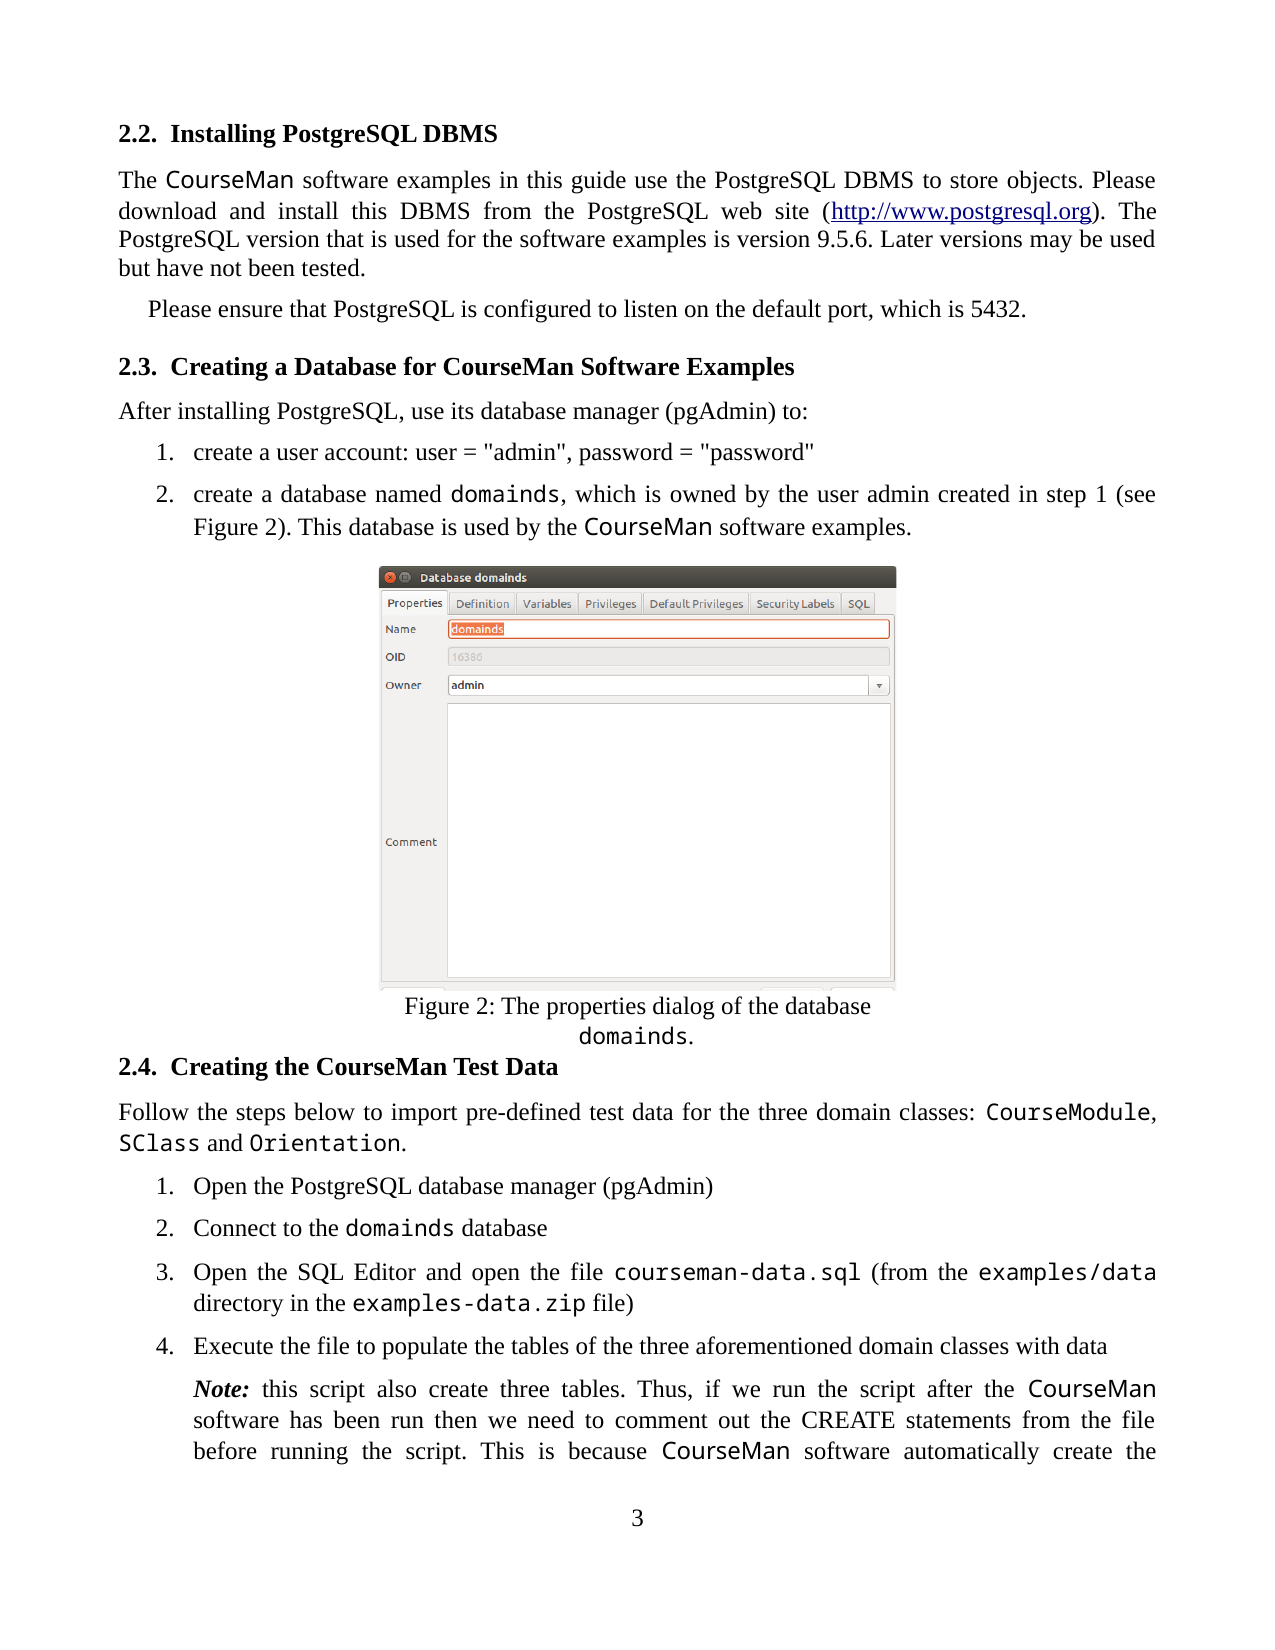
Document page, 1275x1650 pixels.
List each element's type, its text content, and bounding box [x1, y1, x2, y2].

text Follow the steps below to import pre-defined test data for the three domain classes: CourseModule, SClass and Orientation. [118, 1096, 1157, 1158]
list create a database named domainds, which is owned by the user admin created in step 1 (see Figure 2). This database is used by the CourseMan software examples. [156, 478, 1157, 542]
list create a user account: user = "admin", password = "password" [156, 437, 1157, 466]
list Execute the file to populate the tables of the three aforementioned domain classes with data [156, 1331, 1157, 1359]
list Note: this script also create three tables. Thus, if we run the script after the CourseMan software has been run then we need to comment out the CREATE statements from the file before running the script. This is because CourseMan software automatically create the [156, 1372, 1157, 1466]
text The CourseMan software examples in this guide use the PostgreSQL DBMS to store objects. Please download and install this DBMS from the PostgreSQL web site (http://www.postgresql.org). The PostgreSQL version that is used for the software examples is version 9.5.6. Later versions may be used but have not been tested. [118, 163, 1157, 282]
subtitle [379, 554, 896, 566]
list Open the PostgreSQL database manager (pgAdmin) [156, 1171, 1157, 1199]
subtitle Creating the CourseMan Test Data [118, 569, 1157, 1081]
text Figure 2: The properties dialog of the database domainds. [379, 991, 896, 1051]
list Open the SQL Editor and open the file courseman-data.sql (from the examples/data directory in the examples-data.zip file) [156, 1256, 1157, 1318]
text Please ensure that PostgreSQL is configured to listen on the default port, which is 5432. [118, 294, 1157, 323]
picture [378, 566, 897, 991]
subtitle Installing PostgreSQL DBMS [118, 118, 1157, 148]
text After installing PostgreSQL, use its database manager (pgAdmin) to: [118, 396, 1157, 424]
subtitle Creating a Database for CourseMan Software Examples [118, 351, 1157, 381]
list Connect to the domainds database [156, 1212, 1157, 1243]
